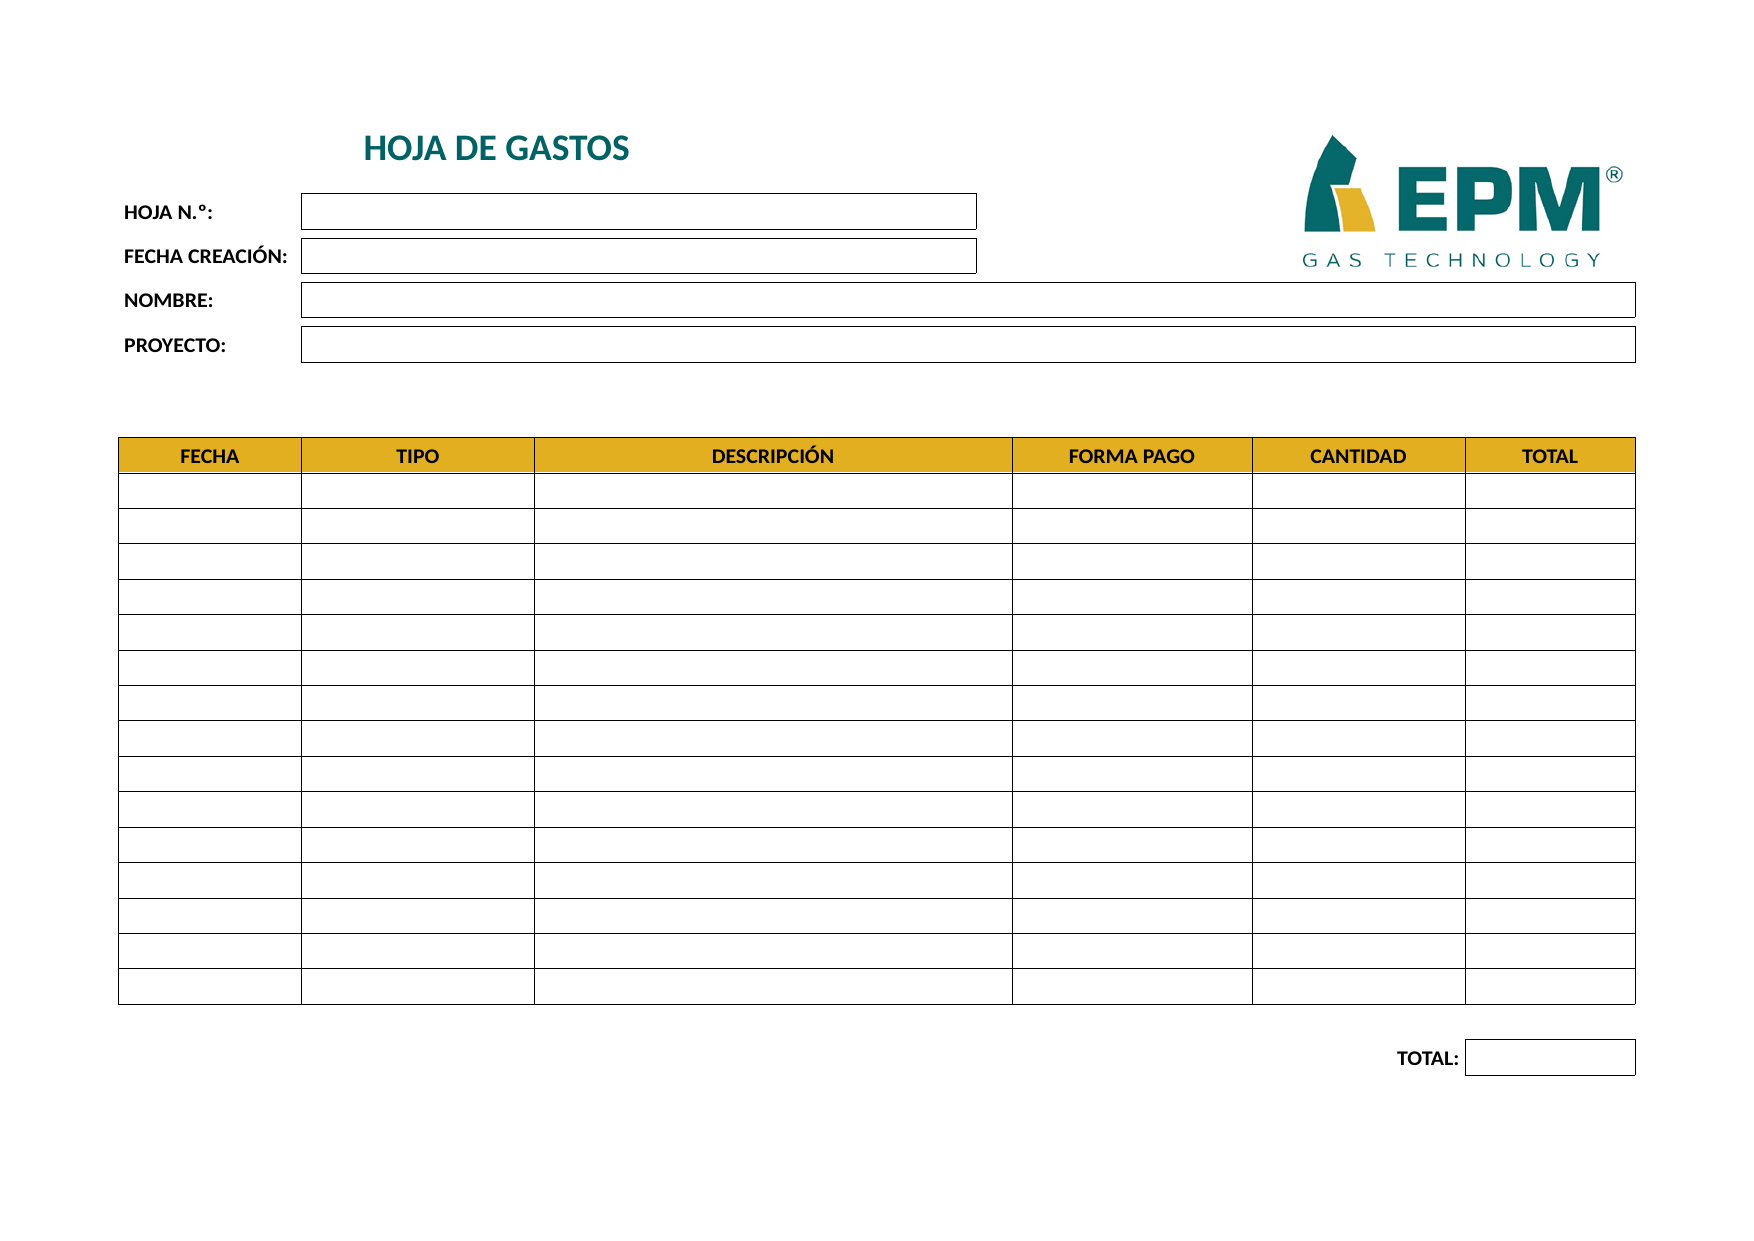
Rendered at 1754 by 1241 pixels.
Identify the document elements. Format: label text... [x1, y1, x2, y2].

table_cell [1253, 509, 1465, 543]
table_cell [1466, 509, 1635, 543]
table_cell [302, 544, 534, 579]
table_cell [1466, 615, 1635, 649]
table_cell [1466, 651, 1635, 685]
table_cell [1013, 509, 1252, 543]
table_cell [119, 615, 301, 649]
table_cell [302, 509, 534, 543]
table_cell [1253, 828, 1465, 862]
table_cell [1466, 721, 1635, 756]
table_cell [535, 757, 1012, 791]
table_header [692, 118, 835, 175]
picture [1303, 134, 1625, 267]
table_cell [1465, 1005, 1635, 1039]
table_cell TIPO [302, 438, 534, 472]
table_cell [118, 317, 1635, 326]
table_cell [1013, 580, 1252, 614]
table_cell [1466, 899, 1635, 933]
table_cell [118, 361, 1635, 397]
table_cell [302, 792, 534, 827]
table_cell [1253, 544, 1465, 579]
table_cell [119, 828, 301, 862]
table_cell [835, 230, 976, 237]
table_cell [1466, 792, 1635, 827]
table_cell FECHA [119, 438, 301, 472]
table_cell [1013, 934, 1252, 968]
table_cell [302, 721, 534, 756]
table_cell [1253, 899, 1465, 933]
table_cell [119, 544, 301, 579]
table_cell [118, 1039, 301, 1074]
table_cell [302, 651, 534, 685]
table_cell [302, 757, 534, 791]
table_cell [1013, 686, 1252, 720]
table_cell HOJA N.º: [118, 193, 301, 228]
table_cell [1013, 544, 1252, 579]
table_cell [535, 899, 1012, 933]
table_cell [119, 509, 301, 543]
table_cell [1013, 721, 1252, 756]
table_cell [119, 757, 301, 791]
table_cell [301, 1039, 1252, 1074]
table_cell [119, 651, 301, 685]
table_cell [535, 792, 1012, 827]
table_cell [302, 194, 976, 228]
table_cell [535, 544, 1012, 579]
table_cell [119, 934, 301, 968]
table_cell [535, 721, 1012, 756]
table_cell [1466, 969, 1635, 1004]
table_header [118, 118, 301, 175]
table_cell [1253, 615, 1465, 649]
table_cell TOTAL: [1252, 1039, 1465, 1074]
table_cell [302, 686, 534, 720]
table_cell [118, 229, 835, 237]
table_cell [119, 721, 301, 756]
table_cell [302, 863, 534, 897]
table_cell [1013, 474, 1252, 508]
table_cell [119, 899, 301, 933]
table_cell [1253, 934, 1465, 968]
table_cell [1253, 651, 1465, 685]
table_cell [301, 1005, 1252, 1039]
table_cell [119, 863, 301, 897]
table_header [835, 118, 976, 193]
table_cell FORMA PAGO [1013, 438, 1252, 472]
table_cell [535, 509, 1012, 543]
table_cell NOMBRE: [118, 282, 301, 317]
table_cell [1013, 757, 1252, 791]
table_cell [1466, 544, 1635, 579]
table_cell [302, 615, 534, 649]
table_cell [1466, 863, 1635, 897]
table_cell [535, 828, 1012, 862]
table_cell [535, 686, 1012, 720]
table_cell [1466, 828, 1635, 862]
table_cell CANTIDAD [1253, 438, 1465, 472]
table_cell [1013, 969, 1252, 1004]
table_cell [1466, 474, 1635, 508]
table_cell [302, 969, 534, 1004]
table_cell [1253, 757, 1465, 791]
table_cell [1013, 615, 1252, 649]
table_cell [302, 327, 1635, 361]
table_cell [119, 792, 301, 827]
table_cell [1013, 792, 1252, 827]
table_cell [119, 580, 301, 614]
table_cell [302, 239, 976, 273]
table_cell [535, 474, 1012, 508]
table_cell [535, 934, 1012, 968]
table_cell [119, 969, 301, 1004]
table_cell [1253, 863, 1465, 897]
table_cell [1253, 969, 1465, 1004]
table_cell [302, 580, 534, 614]
table_cell [119, 474, 301, 508]
table_cell TOTAL [1466, 438, 1635, 472]
table_cell [535, 863, 1012, 897]
table_cell [1013, 863, 1252, 897]
table_cell [535, 969, 1012, 1004]
table_cell PROYECTO: [118, 326, 301, 361]
table_header [976, 118, 1635, 273]
table_cell [535, 651, 1012, 685]
table_cell [1466, 686, 1635, 720]
table_cell [1013, 899, 1252, 933]
table_cell [1013, 828, 1252, 862]
table_cell [1252, 1005, 1465, 1039]
table_cell FECHA CREACIÓN: [118, 238, 301, 273]
table_cell [118, 1005, 301, 1039]
table_cell [1466, 580, 1635, 614]
table_cell [1466, 934, 1635, 968]
table_cell [119, 686, 301, 720]
table_cell [1013, 651, 1252, 685]
table_cell [1466, 757, 1635, 791]
table_cell [1466, 1040, 1635, 1074]
table_cell [118, 175, 835, 193]
table_cell [1253, 580, 1465, 614]
table_cell [302, 934, 534, 968]
table_cell [302, 828, 534, 862]
table_cell [535, 615, 1012, 649]
table_header HOJA DE GASTOS [301, 118, 692, 175]
table_cell DESCRIPCIÓN [535, 438, 1012, 472]
table_cell [302, 474, 534, 508]
table_cell [118, 397, 1635, 437]
table_cell [1253, 474, 1465, 508]
table_cell [302, 283, 1635, 317]
table_cell [1253, 792, 1465, 827]
table_cell [535, 580, 1012, 614]
table_cell [118, 273, 1635, 282]
table_cell [1253, 721, 1465, 756]
table_cell [1253, 686, 1465, 720]
table_cell [302, 899, 534, 933]
